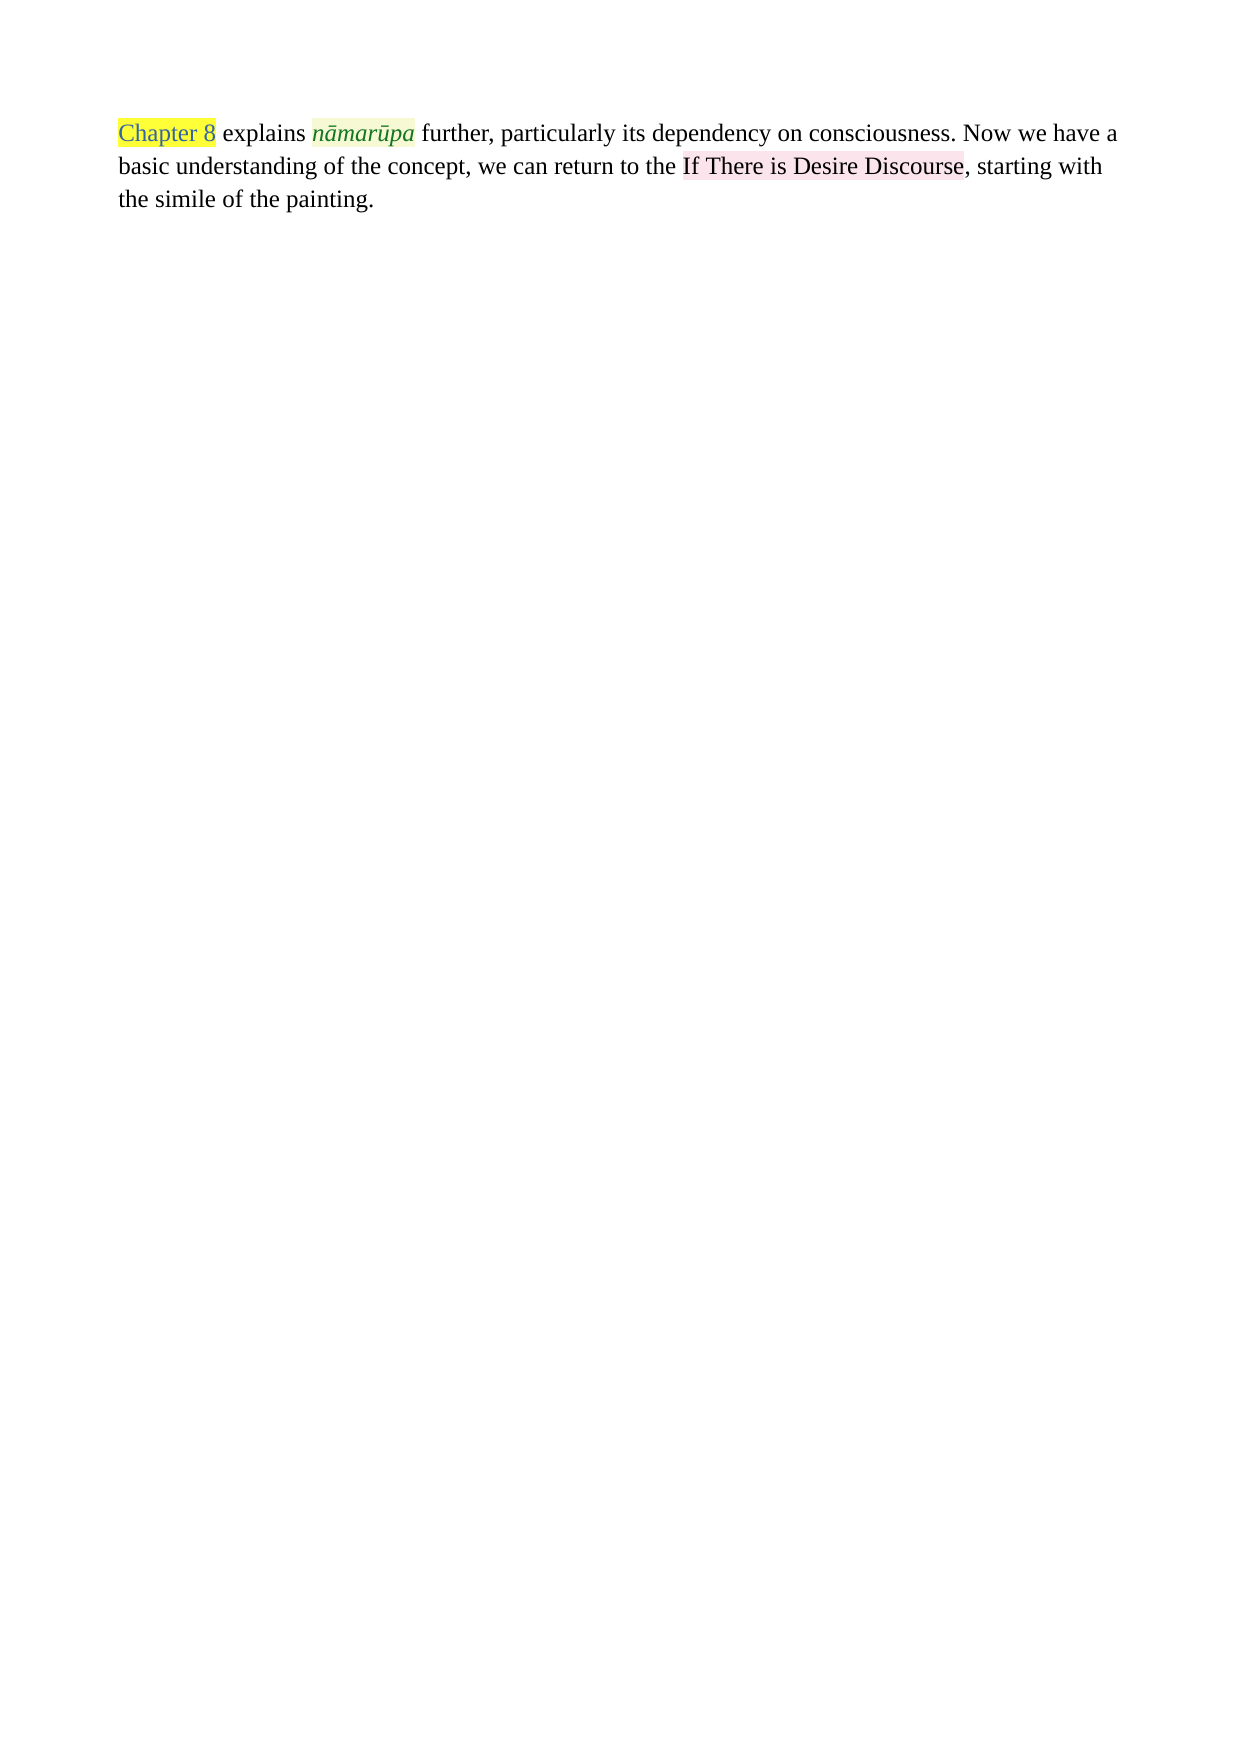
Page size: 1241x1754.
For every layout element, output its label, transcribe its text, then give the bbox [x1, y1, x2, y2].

text Chapter 8 explains nāmarūpa further, particularly its dependency on consciousness. Now we have a basic understanding of the concept, we can return to the If There is Desire Discourse, starting with the simile of the painting. [118, 118, 1122, 213]
